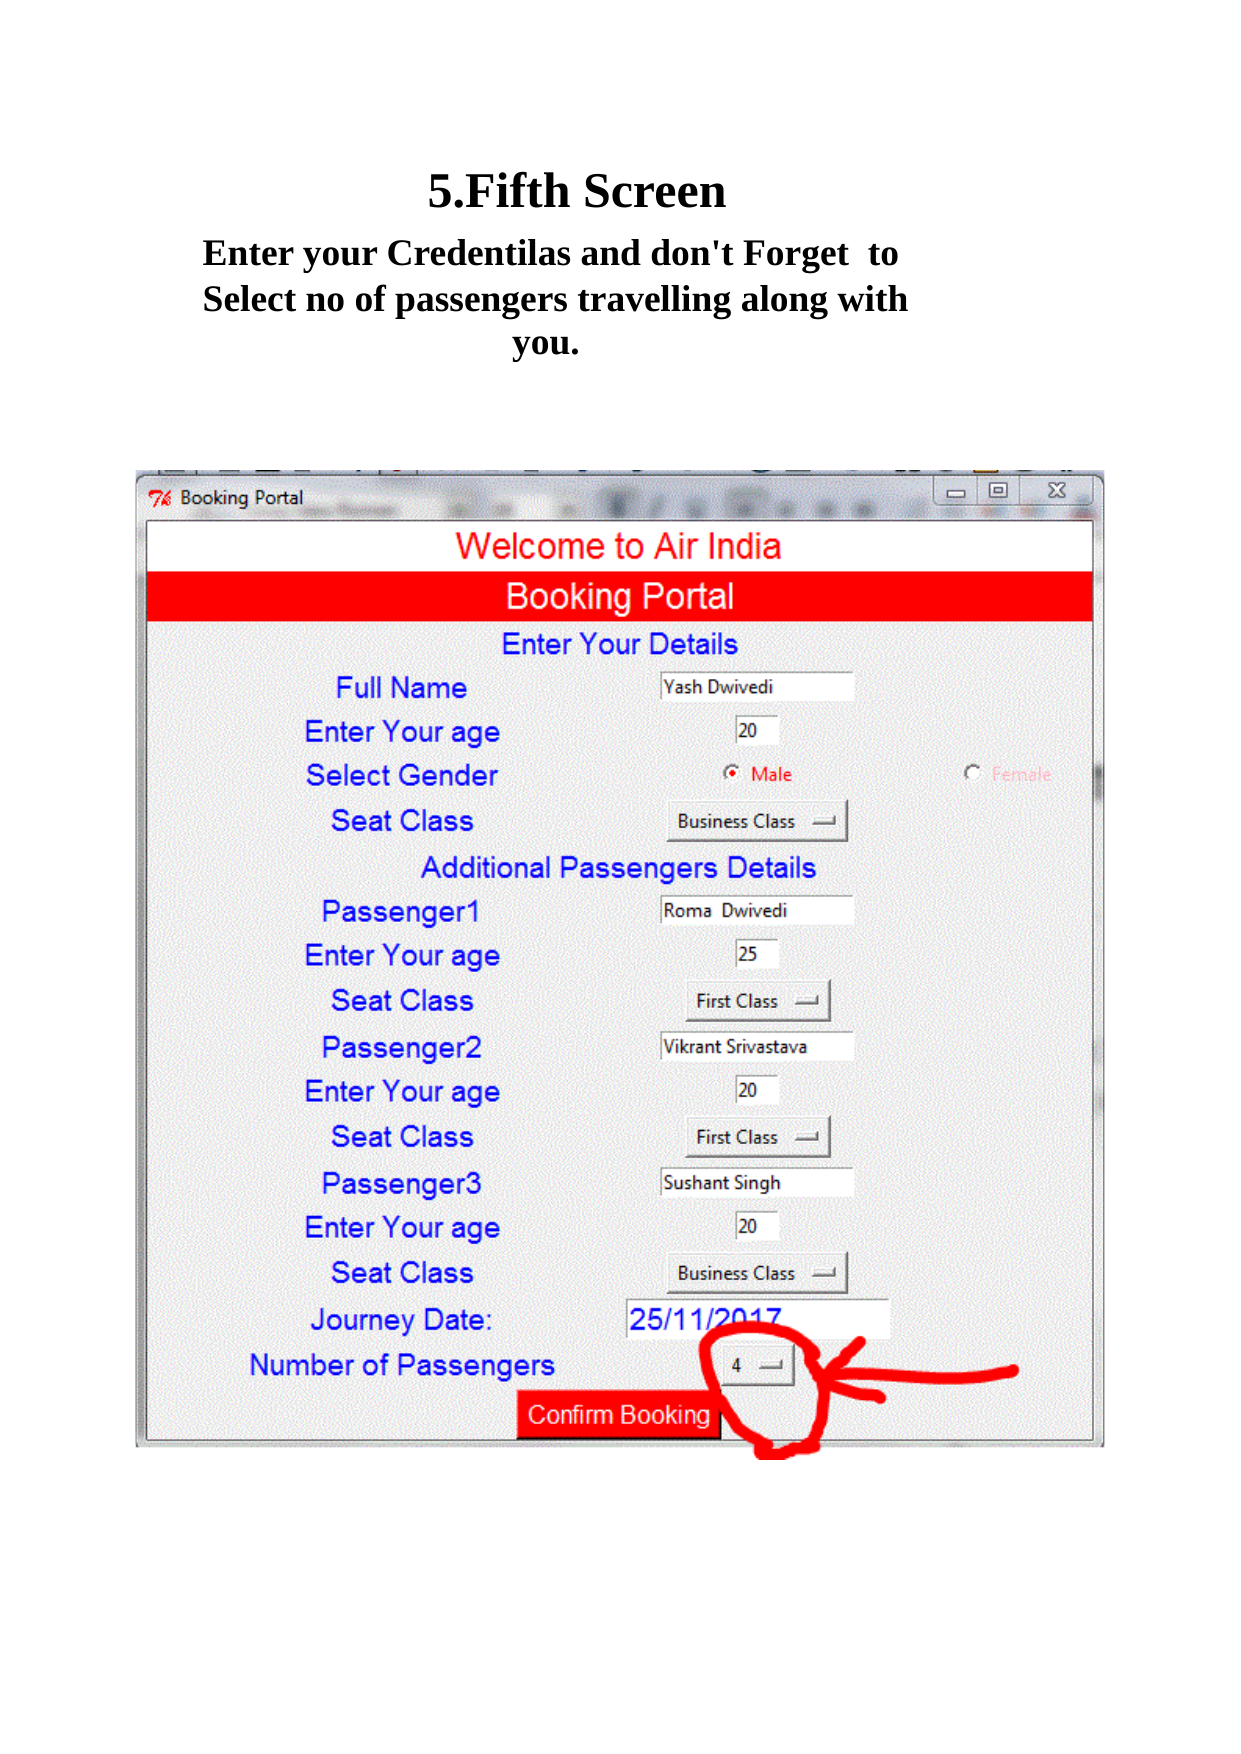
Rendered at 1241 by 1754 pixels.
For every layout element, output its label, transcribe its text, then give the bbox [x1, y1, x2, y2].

text Select no of passengers travelling along with [118, 276, 1122, 319]
text you. [118, 319, 1122, 362]
text 5.Fifth Screen [118, 161, 1122, 219]
picture [135, 470, 1105, 1460]
text Enter your Credentilas and don't Forget to [118, 219, 1122, 276]
